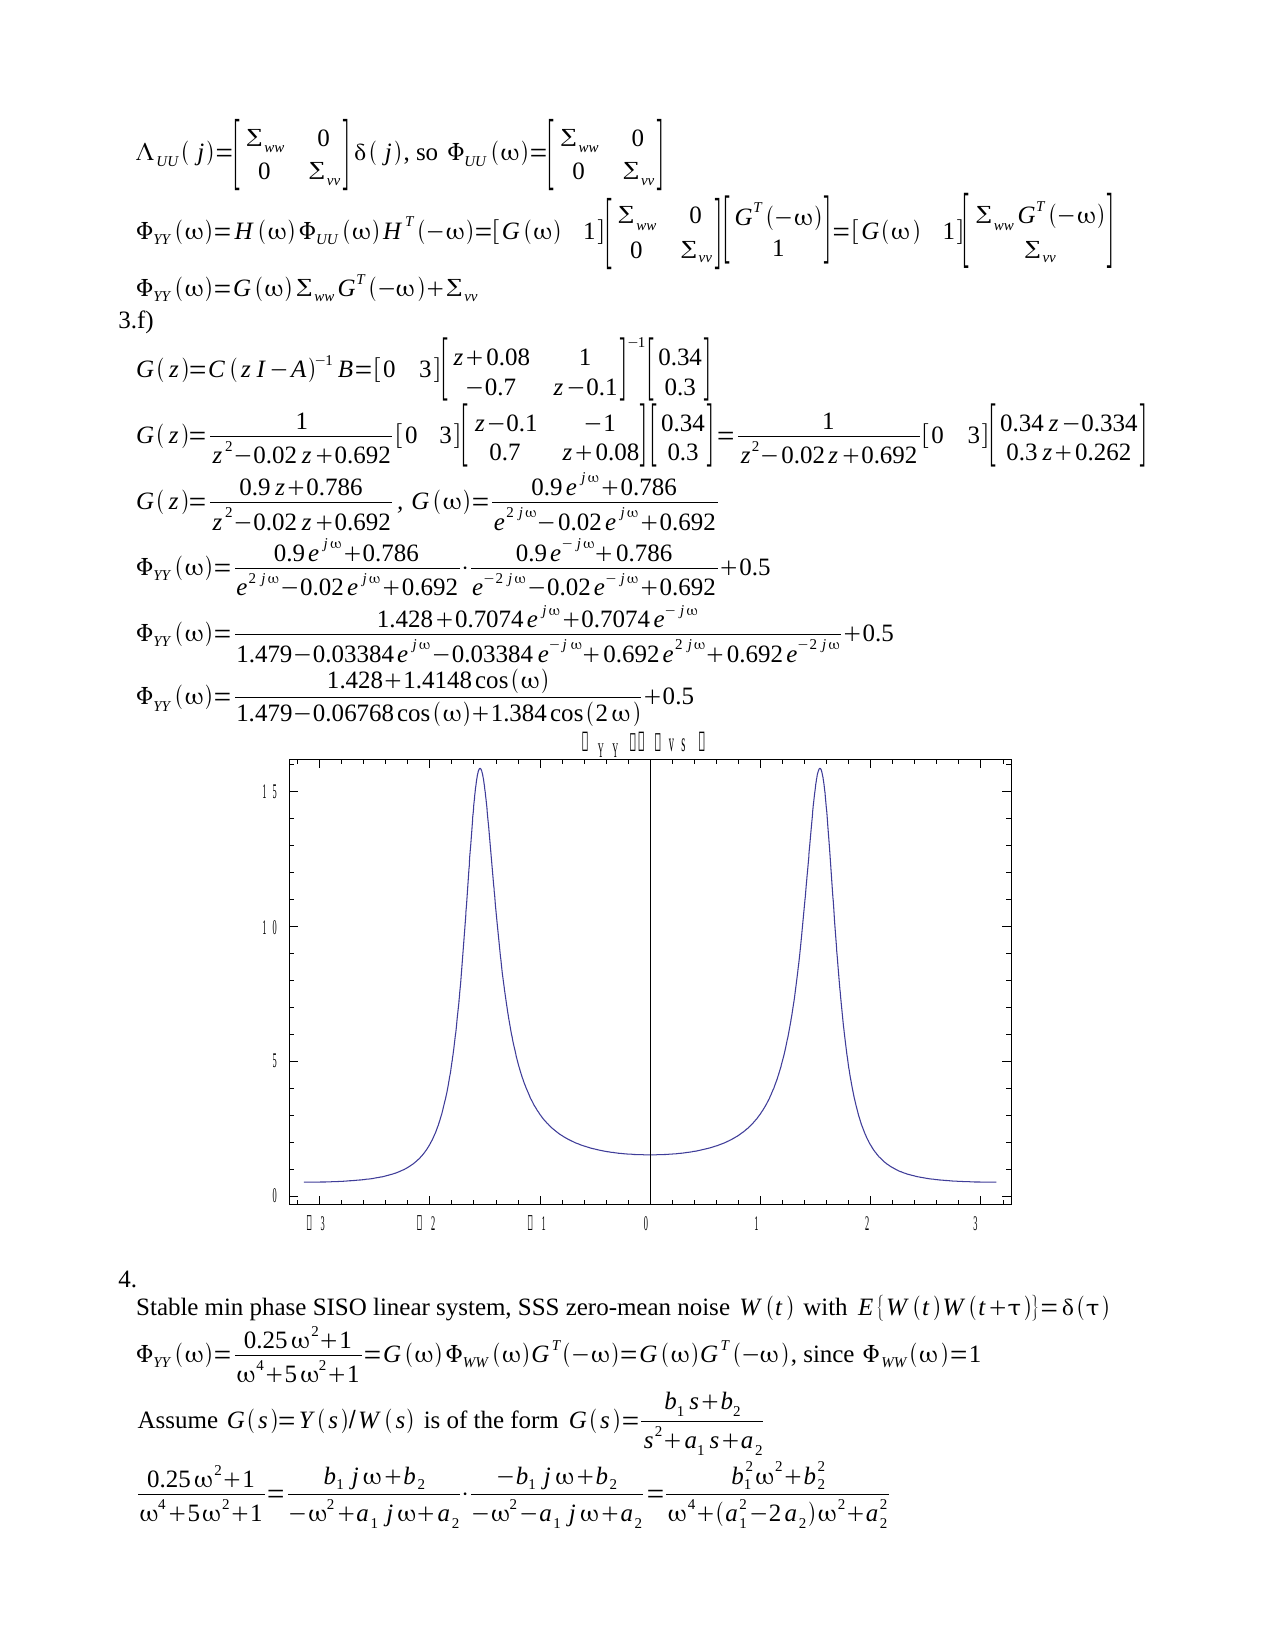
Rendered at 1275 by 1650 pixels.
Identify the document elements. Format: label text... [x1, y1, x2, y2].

text 4. [118, 1264, 1157, 1293]
text 3.f) [118, 305, 1157, 334]
